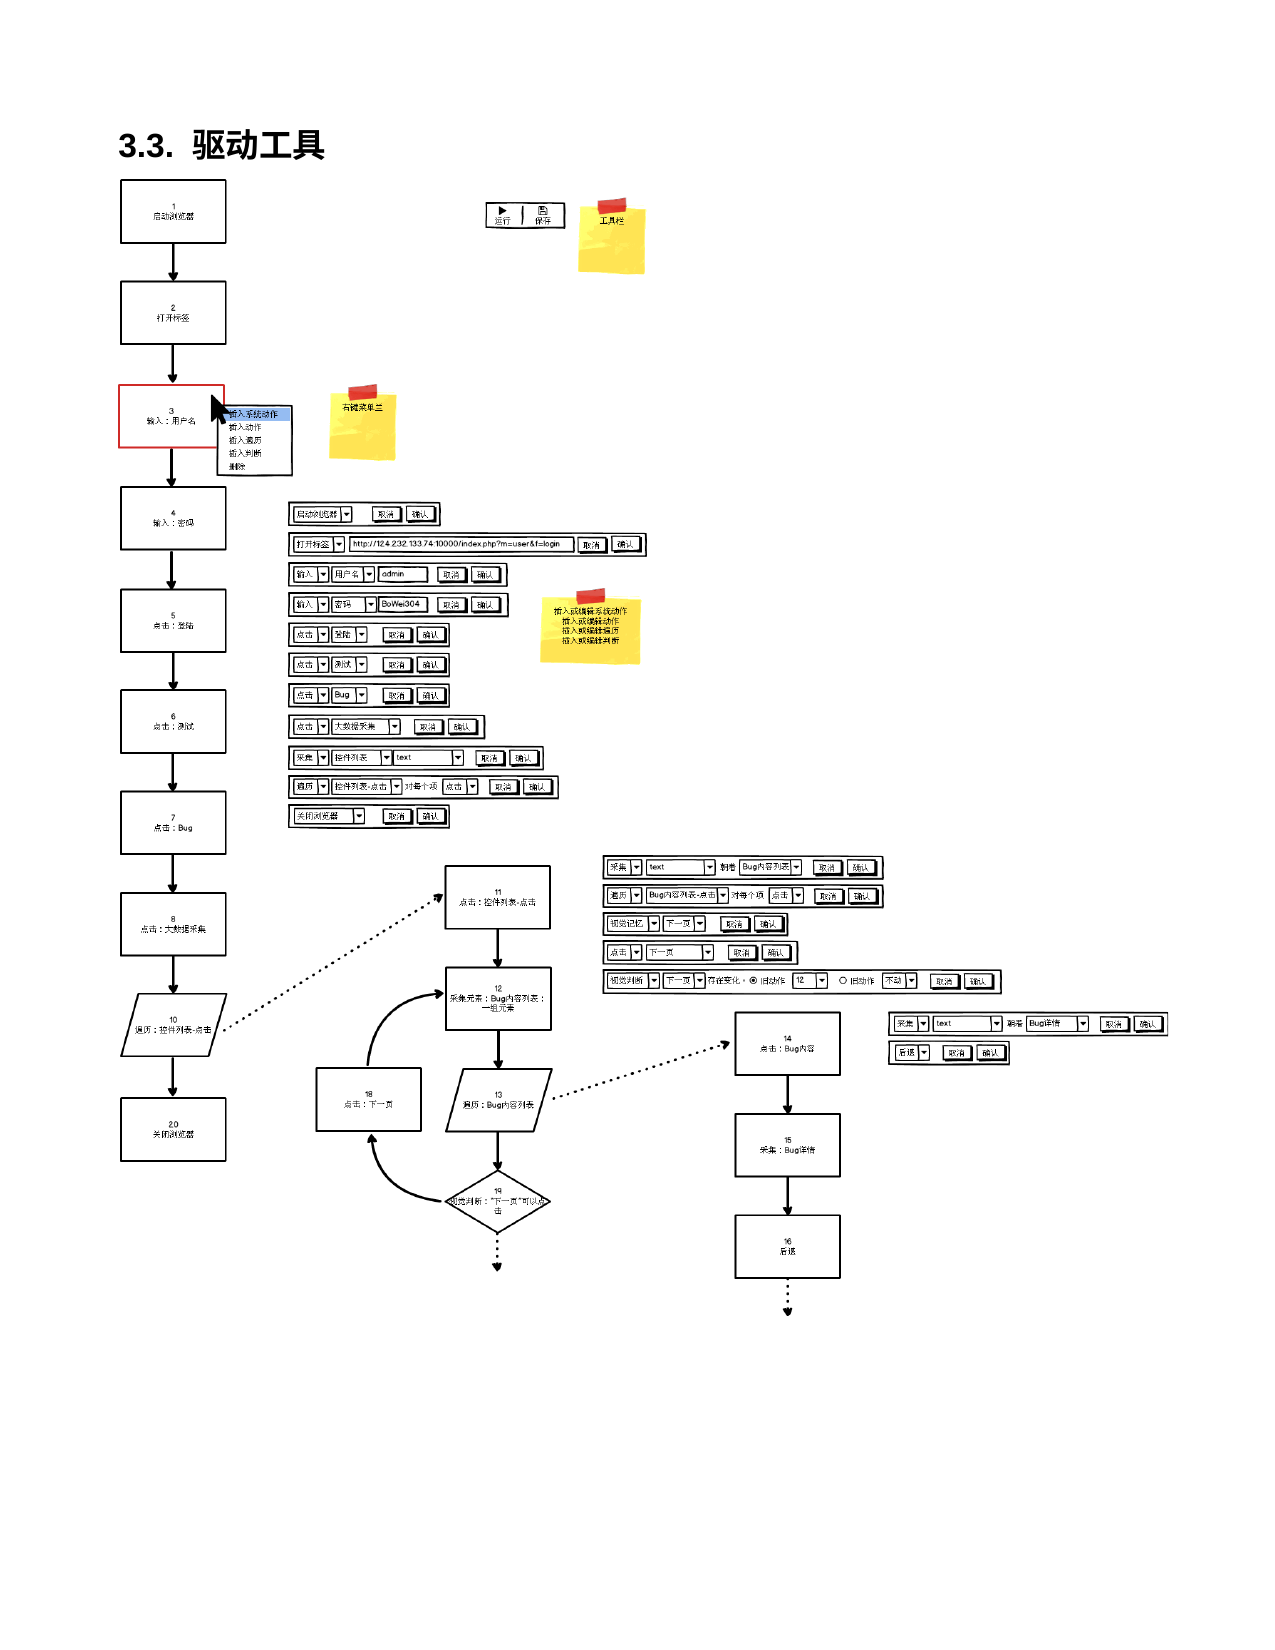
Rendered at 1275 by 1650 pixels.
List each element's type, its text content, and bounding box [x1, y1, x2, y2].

subtitle 驱动工具 [118, 118, 1168, 167]
picture [118, 179, 1169, 1316]
